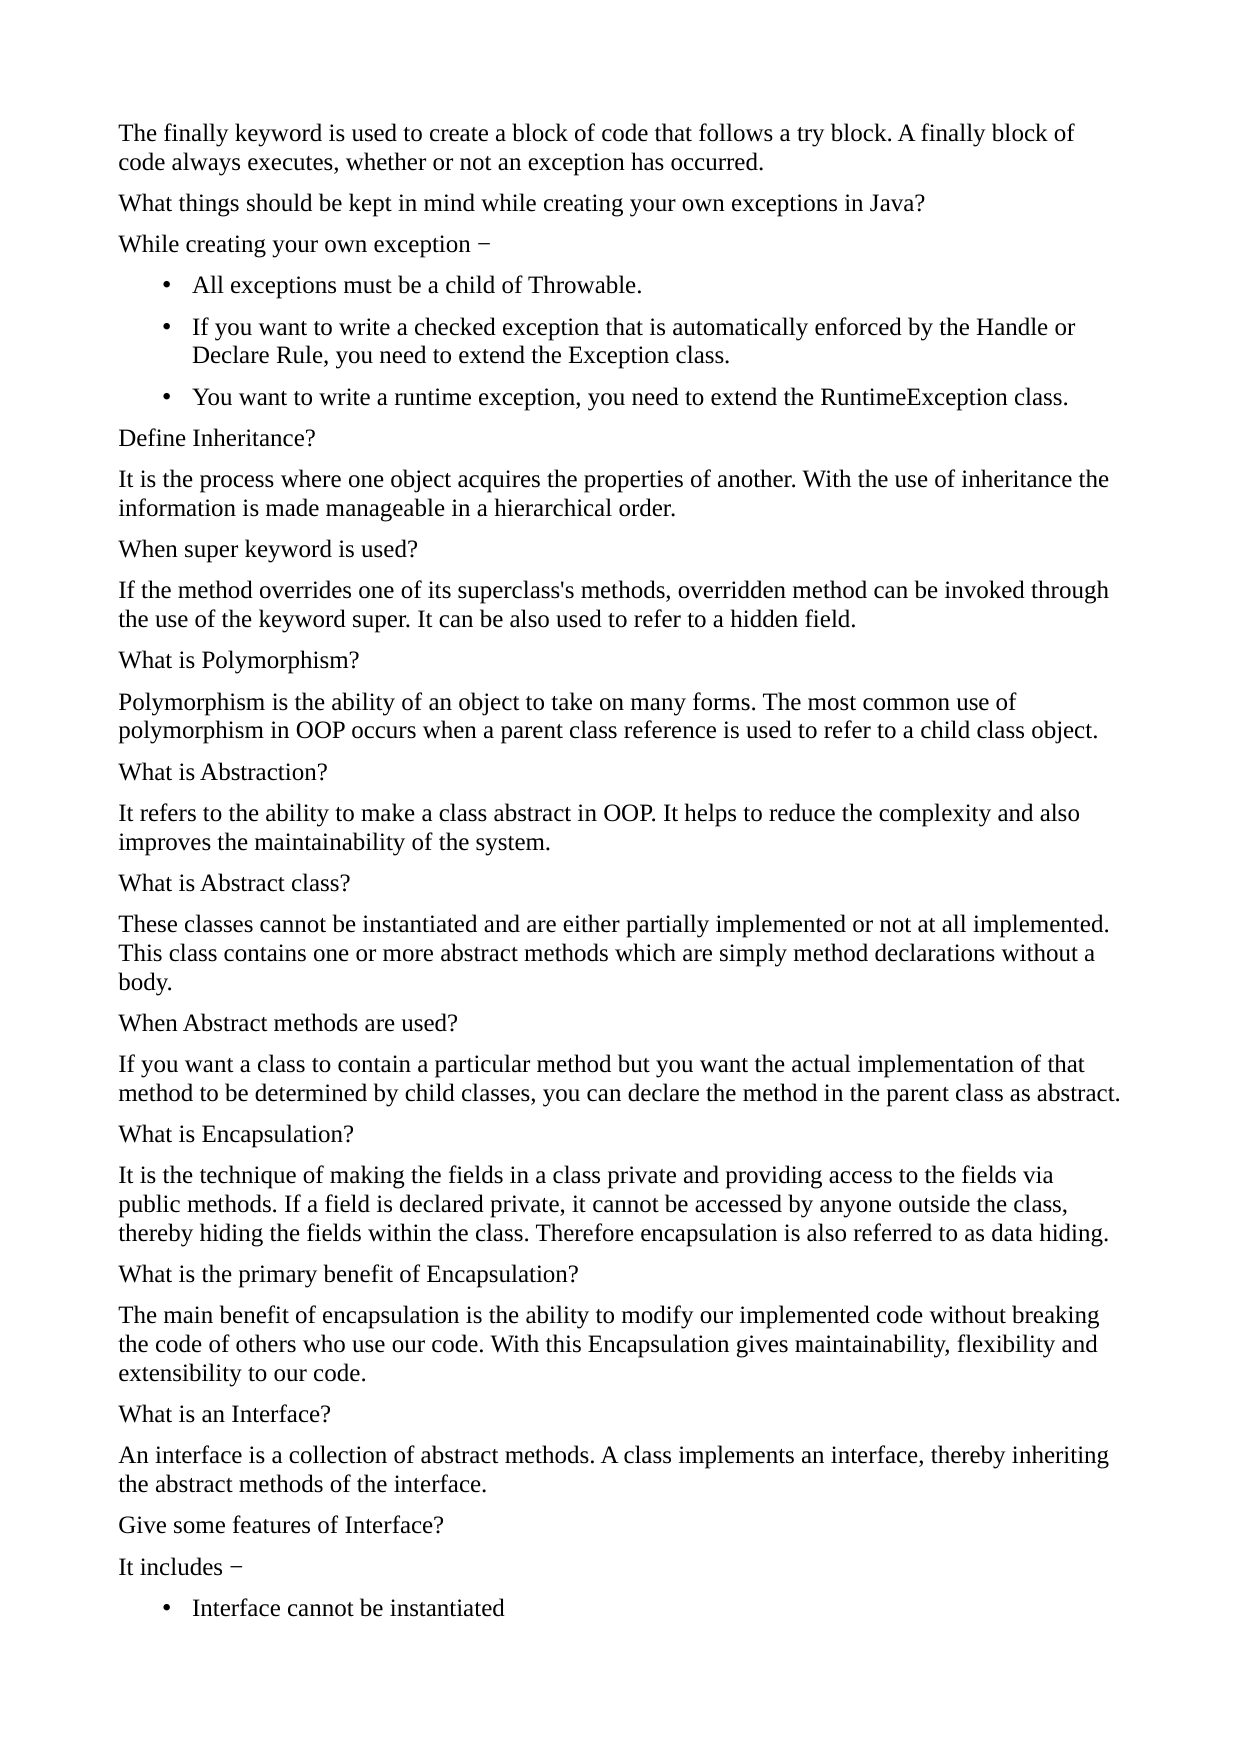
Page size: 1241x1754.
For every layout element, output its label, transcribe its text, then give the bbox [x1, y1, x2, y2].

list Interface cannot be instantiated [162, 1593, 1122, 1622]
text When super keyword is used? [118, 534, 1122, 563]
list All exceptions must be a child of Throwable. [162, 271, 1122, 299]
text It is the technique of making the fields in a class private and providing access to the fields via public methods. If a field is declared private, it cannot be accessed by anyone outside the class, thereby hiding the fields within the class. Therefore encapsulation is also referred to as data hiding. [118, 1161, 1122, 1247]
text While creating your own exception − [118, 229, 1122, 258]
text What is an Interface? [118, 1399, 1122, 1428]
text Polymorphism is the ability of an object to take on many forms. The most common use of polymorphism in OOP occurs when a parent class reference is used to refer to a child class object. [118, 687, 1122, 744]
list You want to write a runtime exception, you need to extend the RuntimeException class. [162, 382, 1122, 411]
text It includes − [118, 1552, 1122, 1581]
text Give some features of Interface? [118, 1511, 1122, 1539]
text What is Abstraction? [118, 757, 1122, 786]
text What is the primary benefit of Encapsulation? [118, 1259, 1122, 1288]
list If you want to write a checked exception that is automatically enforced by the Handle or Declare Rule, you need to extend the Exception class. [162, 312, 1122, 369]
text When Abstract methods are used? [118, 1008, 1122, 1037]
text What is Abstract class? [118, 868, 1122, 897]
text If the method overrides one of its superclass's methods, overridden method can be invoked through the use of the keyword super. It can be also used to refer to a hidden field. [118, 576, 1122, 633]
text These classes cannot be instantiated and are either partially implemented or not at all implemented. This class contains one or more abstract methods which are simply method declarations without a body. [118, 909, 1122, 996]
text The finally keyword is used to create a block of code that follows a try block. A finally block of code always executes, whether or not an exception has occurred. [118, 118, 1122, 176]
text What is Encapsulation? [118, 1119, 1122, 1148]
text What things should be kept in mind while creating your own exceptions in Java? [118, 188, 1122, 217]
text Define Inheritance? [118, 423, 1122, 452]
text An interface is a collection of abstract methods. A class implements an interface, thereby inheriting the abstract methods of the interface. [118, 1441, 1122, 1498]
text It is the process where one object acquires the properties of another. With the use of inheritance the information is made manageable in a hierarchical order. [118, 464, 1122, 522]
text It refers to the ability to make a class abstract in OOP. It helps to reduce the complexity and also improves the maintainability of the system. [118, 798, 1122, 856]
text If you want a class to contain a particular method but you want the actual implementation of that method to be determined by child classes, you can declare the method in the parent class as abstract. [118, 1049, 1122, 1107]
text What is Polymorphism? [118, 646, 1122, 674]
text The main benefit of encapsulation is the ability to modify our implemented code without breaking the code of others who use our code. With this Encapsulation gives maintainability, flexibility and extensibility to our code. [118, 1301, 1122, 1387]
